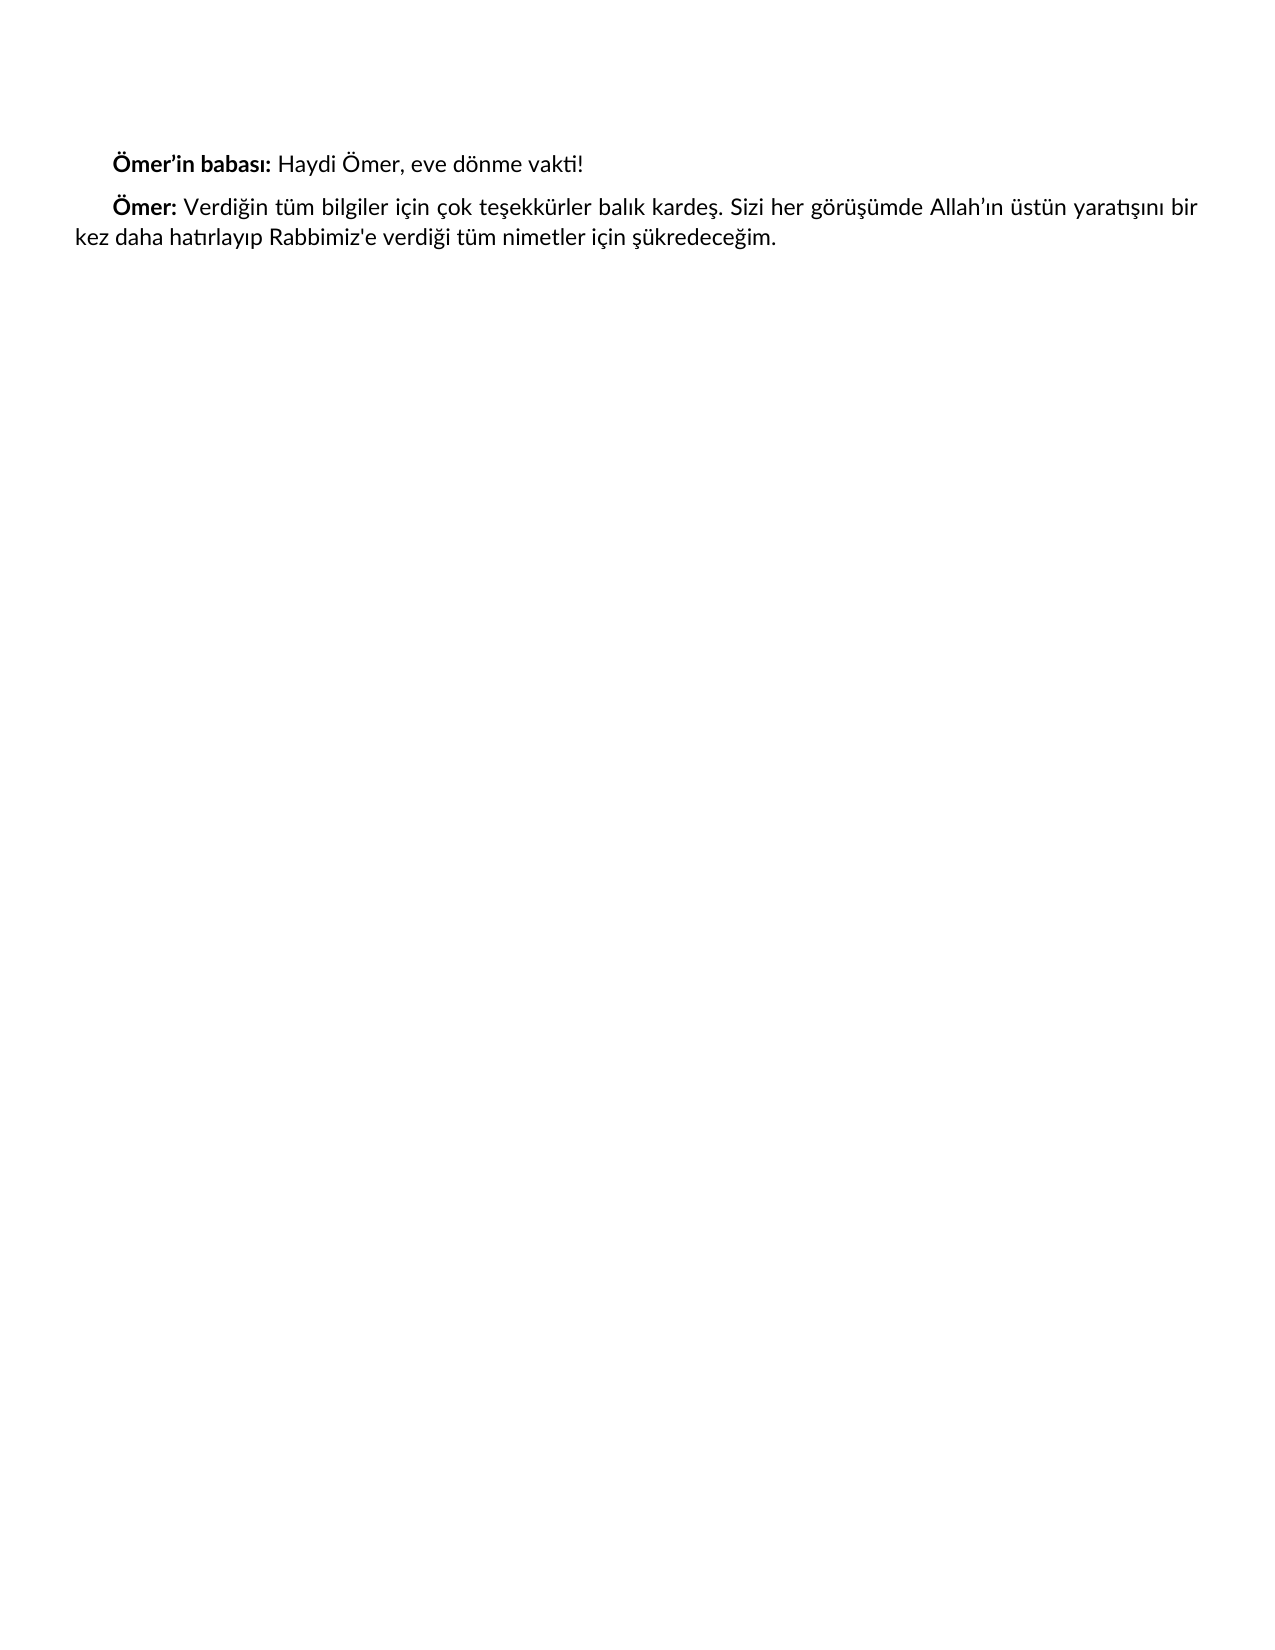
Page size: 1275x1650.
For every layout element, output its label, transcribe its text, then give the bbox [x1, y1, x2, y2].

text Ömer’in babası: Haydi Ömer, eve dönme vakti! [75, 150, 1200, 177]
text Ömer: Verdiğin tüm bilgiler için çok teşekkürler balık kardeş. Sizi her görüşümde Allah’ın üstün yaratışını bir kez daha hatırlayıp Rabbimiz'e verdiği tüm nimetler için şükredeceğim. [75, 193, 1200, 250]
